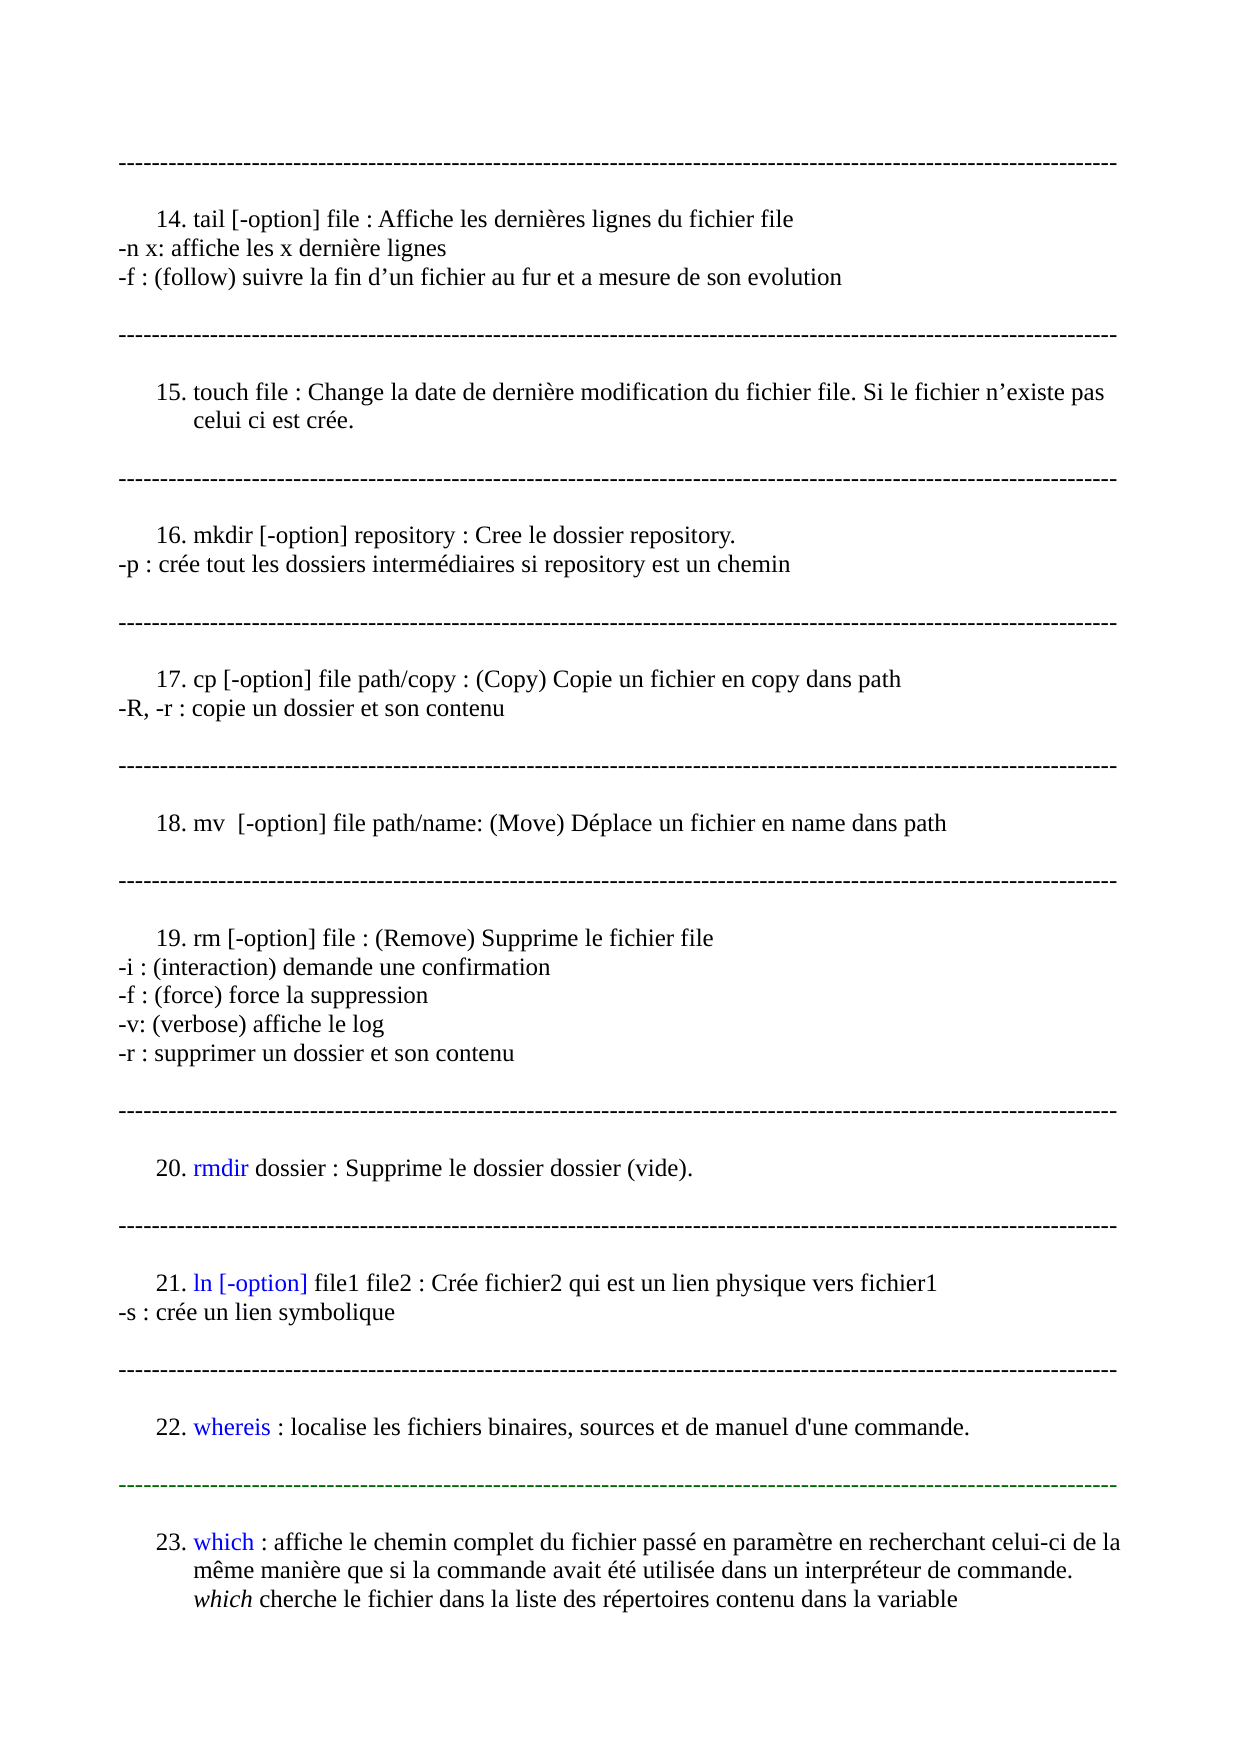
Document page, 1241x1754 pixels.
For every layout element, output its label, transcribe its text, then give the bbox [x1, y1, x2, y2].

text ------------------------------------------------------------------------------------------------------------------------ [118, 607, 1122, 636]
list mkdir [-option] repository : Cree le dossier repository. [156, 521, 1122, 549]
list rm [-option] file : (Remove) Supprime le fichier file [156, 923, 1122, 952]
text -v: (verbose) affiche le log [118, 1009, 1122, 1038]
list tail [-option] file : Affiche les dernières lignes du fichier file [156, 204, 1122, 233]
list which : affiche le chemin complet du fichier passé en paramètre en recherchant celui-ci de la même manière que si la commande avait été utilisée dans un interpréteur de commande. which cherche le fichier dans la liste des répertoires contenu dans la variable [156, 1527, 1122, 1613]
text ------------------------------------------------------------------------------------------------------------------------ [118, 1096, 1122, 1124]
text -s : crée un lien symbolique [118, 1297, 1122, 1326]
text -p : crée tout les dossiers intermédiaires si repository est un chemin [118, 549, 1122, 578]
text ------------------------------------------------------------------------------------------------------------------------ [118, 463, 1122, 492]
text ------------------------------------------------------------------------------------------------------------------------ [118, 1211, 1122, 1239]
list cp [-option] file path/copy : (Copy) Copie un fichier en copy dans path [156, 664, 1122, 693]
text -i : (interaction) demande une confirmation [118, 952, 1122, 981]
text ------------------------------------------------------------------------------------------------------------------------ [118, 1469, 1122, 1498]
list touch file : Change la date de dernière modification du fichier file. Si le fichier n’existe pas celui ci est crée. [156, 377, 1122, 434]
text -f : (force) force la suppression [118, 981, 1122, 1009]
text ------------------------------------------------------------------------------------------------------------------------ [118, 751, 1122, 779]
list mv [-option] file path/name: (Move) Déplace un fichier en name dans path [156, 808, 1122, 837]
text -f : (follow) suivre la fin d’un fichier au fur et a mesure de son evolution [118, 262, 1122, 291]
text ------------------------------------------------------------------------------------------------------------------------ [118, 866, 1122, 894]
list rmdir dossier : Supprime le dossier dossier (vide). [156, 1153, 1122, 1182]
text ------------------------------------------------------------------------------------------------------------------------ [118, 147, 1122, 176]
text -r : supprimer un dossier et son contenu [118, 1038, 1122, 1067]
text ------------------------------------------------------------------------------------------------------------------------ [118, 1354, 1122, 1383]
list ln [-option] file1 file2 : Crée fichier2 qui est un lien physique vers fichier1 [156, 1268, 1122, 1297]
text -n x: affiche les x dernière lignes [118, 233, 1122, 262]
text ------------------------------------------------------------------------------------------------------------------------ [118, 319, 1122, 348]
text -R, -r : copie un dossier et son contenu [118, 693, 1122, 722]
list whereis : localise les fichiers binaires, sources et de manuel d'une commande. [156, 1412, 1122, 1441]
